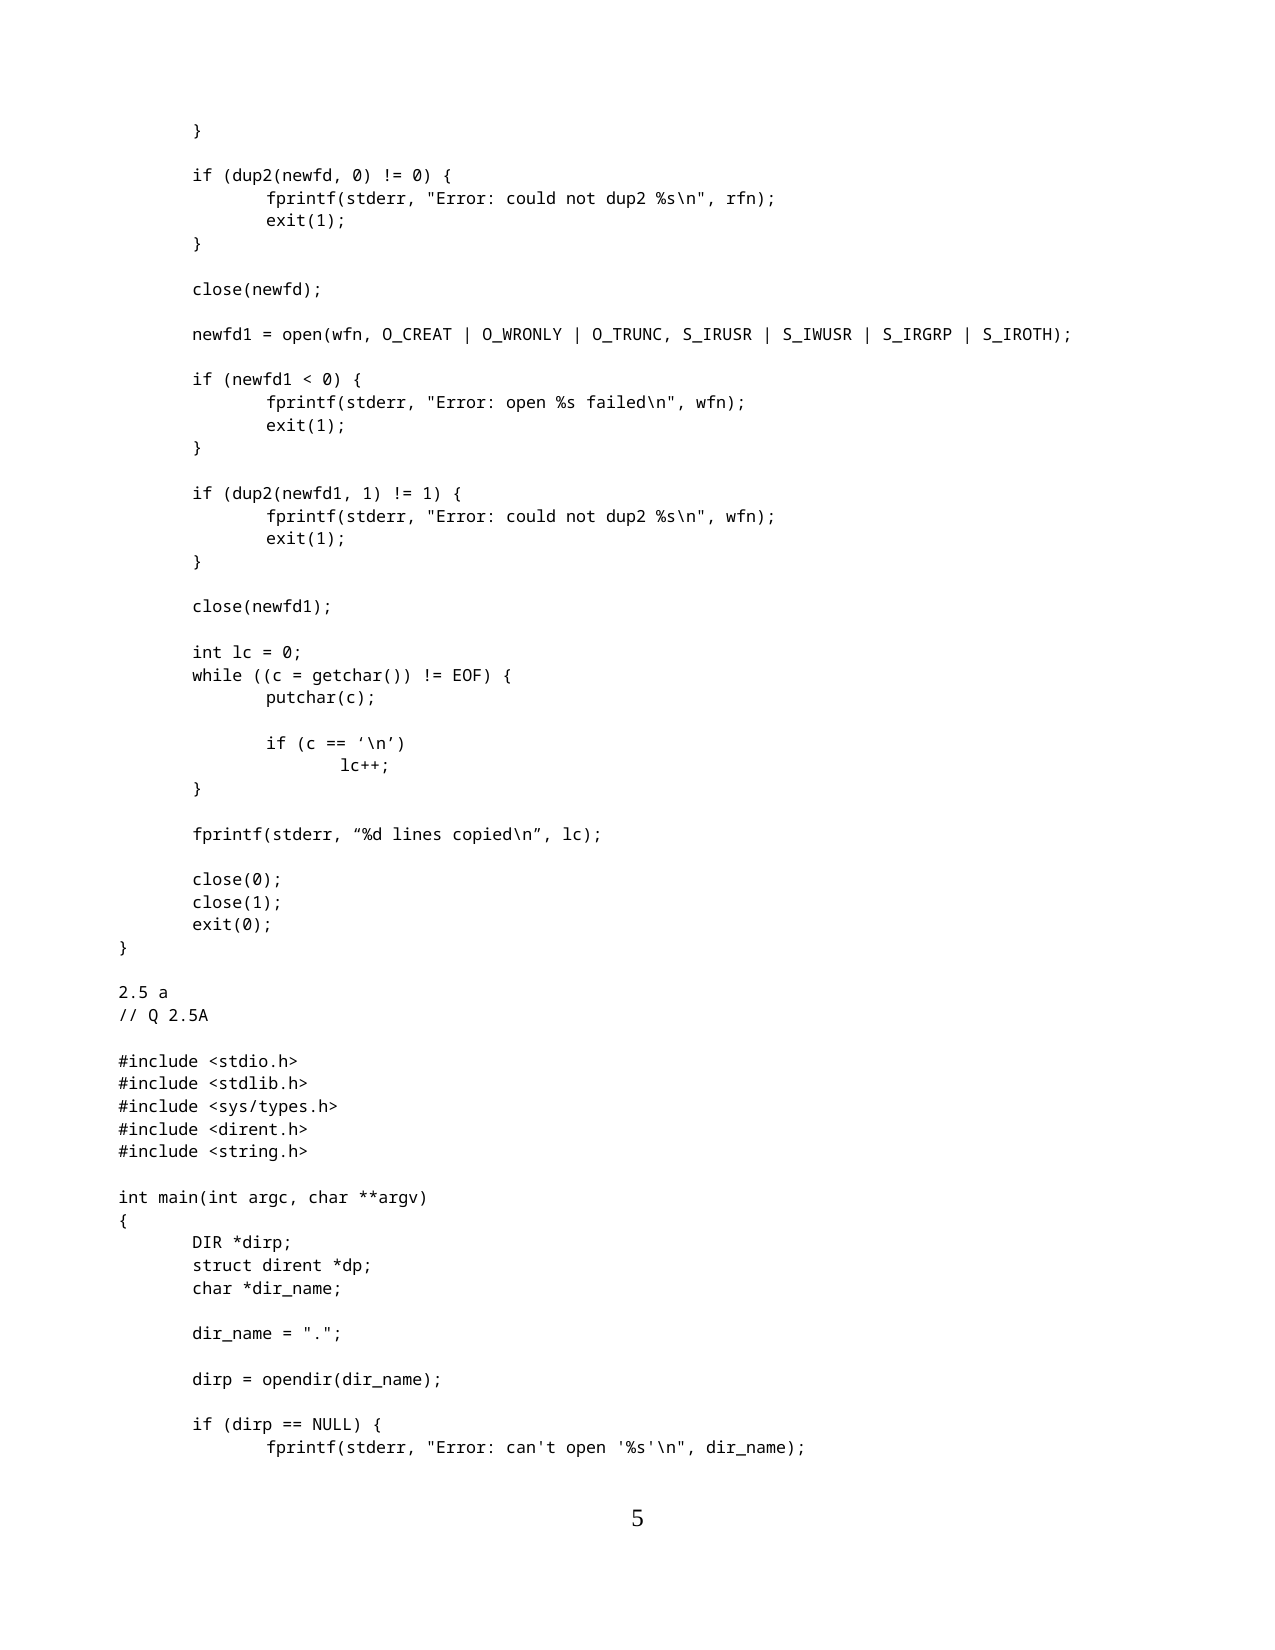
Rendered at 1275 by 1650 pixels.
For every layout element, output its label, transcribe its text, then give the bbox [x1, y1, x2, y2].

text if (dirp == NULL) { [118, 1412, 1157, 1435]
text if (c == ‘\n’) [118, 731, 1157, 754]
text } [118, 232, 1157, 254]
text char *dir_name; [118, 1276, 1157, 1299]
text close(newfd1); [118, 595, 1157, 618]
text } [118, 777, 1157, 799]
text while ((c = getchar()) != EOF) { [118, 663, 1157, 686]
text close(0); [118, 867, 1157, 890]
text if (dup2(newfd, 0) != 0) { [118, 163, 1157, 186]
text fprintf(stderr, "Error: open %s failed\n", wfn); [118, 391, 1157, 413]
text fprintf(stderr, "Error: could not dup2 %s\n", rfn); [118, 186, 1157, 209]
text #include <stdlib.h> [118, 1072, 1157, 1094]
text struct dirent *dp; [118, 1253, 1157, 1276]
text fprintf(stderr, "Error: could not dup2 %s\n", wfn); [118, 504, 1157, 527]
text #include <string.h> [118, 1140, 1157, 1163]
text DIR *dirp; [118, 1231, 1157, 1253]
text dirp = opendir(dir_name); [118, 1367, 1157, 1390]
text #include <sys/types.h> [118, 1094, 1157, 1117]
text #include <dirent.h> [118, 1117, 1157, 1140]
text lc++; [118, 754, 1157, 777]
text } [118, 436, 1157, 459]
text close(newfd); [118, 277, 1157, 300]
text dir_name = "."; [118, 1322, 1157, 1344]
text int main(int argc, char **argv) [118, 1185, 1157, 1208]
text // Q 2.5A [118, 1004, 1157, 1026]
text int lc = 0; [118, 640, 1157, 663]
text exit(1); [118, 527, 1157, 549]
text fprintf(stderr, “%d lines copied\n”, lc); [118, 822, 1157, 845]
text 2.5 a [118, 981, 1157, 1004]
text if (newfd1 < 0) { [118, 368, 1157, 391]
text { [118, 1208, 1157, 1231]
text if (dup2(newfd1, 1) != 1) { [118, 481, 1157, 504]
text close(1); [118, 890, 1157, 913]
text exit(0); [118, 913, 1157, 936]
text #include <stdio.h> [118, 1049, 1157, 1072]
text exit(1); [118, 413, 1157, 436]
text putchar(c); [118, 686, 1157, 708]
text } [118, 118, 1157, 141]
text } [118, 549, 1157, 572]
text } [118, 936, 1157, 958]
text exit(1); [118, 209, 1157, 232]
text fprintf(stderr, "Error: can't open '%s'\n", dir_name); [118, 1435, 1157, 1458]
text newfd1 = open(wfn, O_CREAT | O_WRONLY | O_TRUNC, S_IRUSR | S_IWUSR | S_IRGRP | S_IROTH); [118, 322, 1157, 345]
